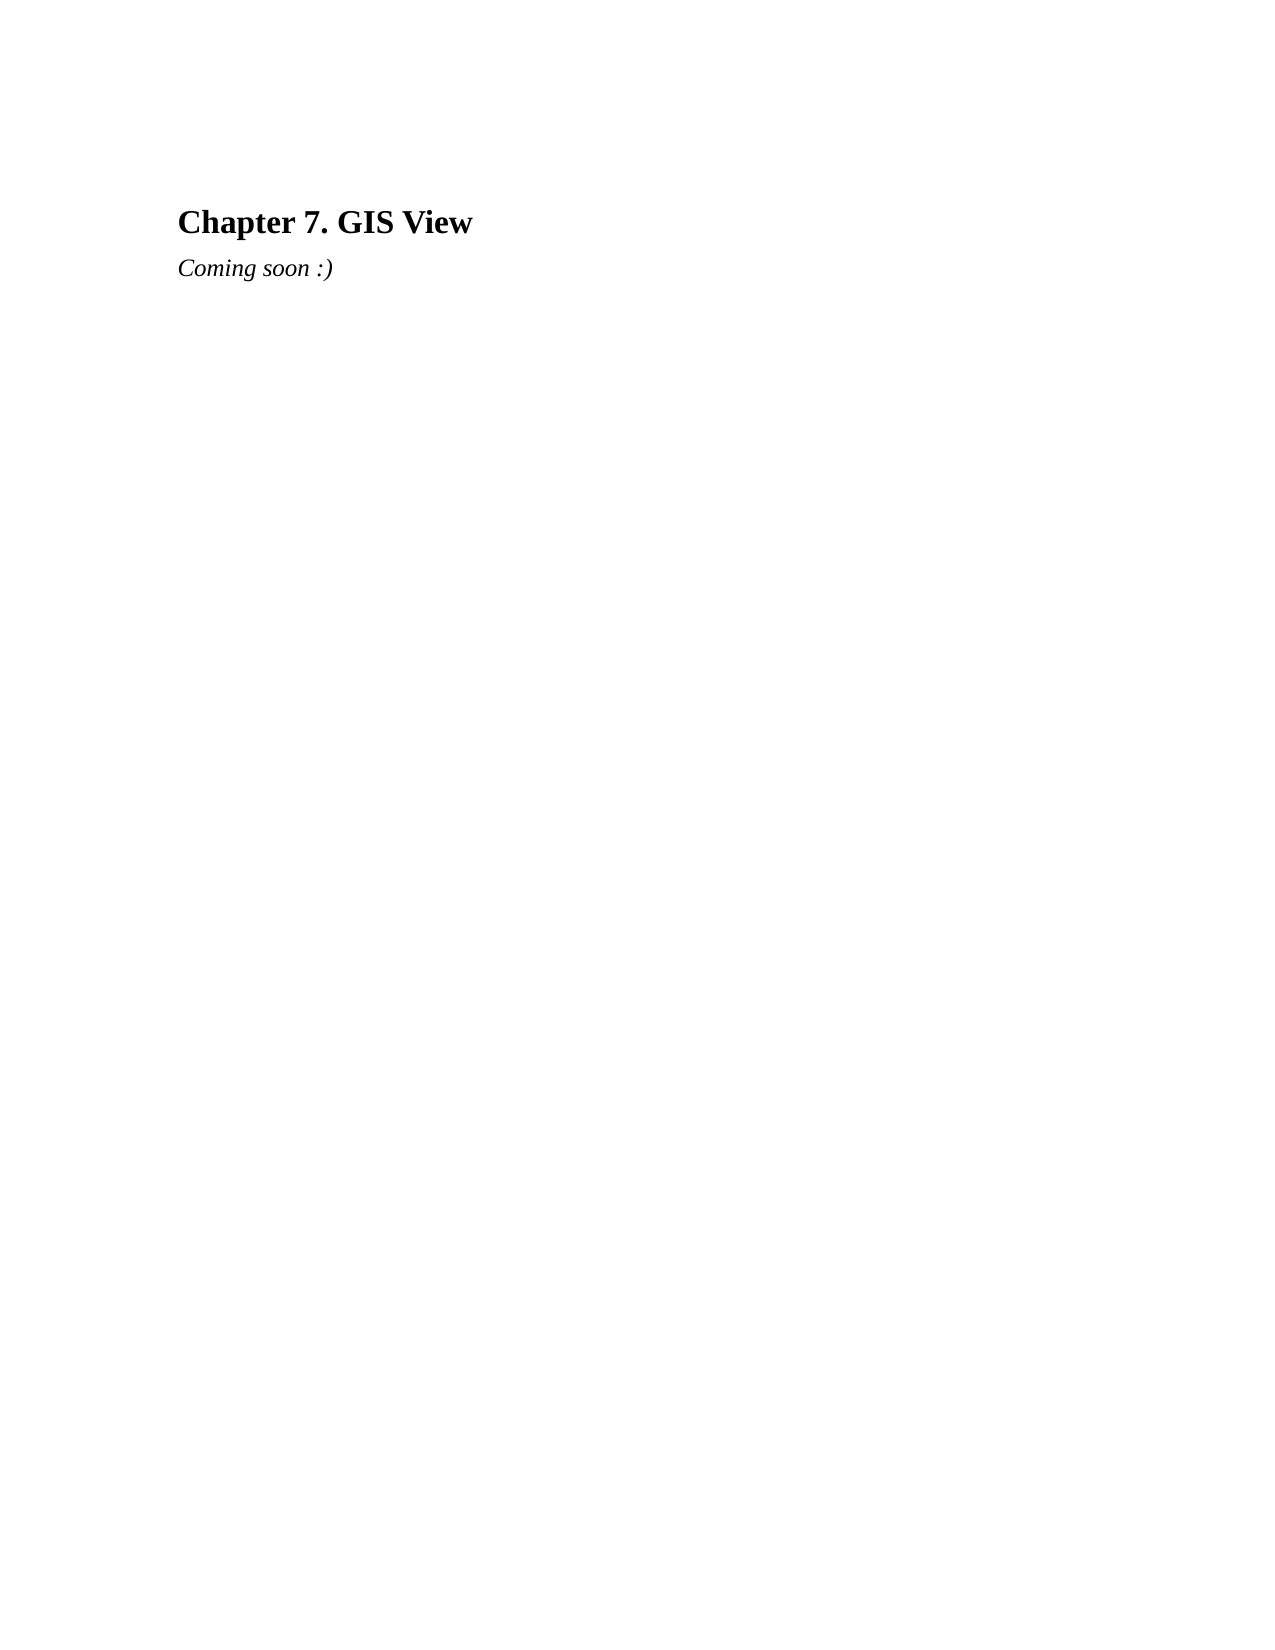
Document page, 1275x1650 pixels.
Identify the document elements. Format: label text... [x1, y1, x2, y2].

subtitle Chapter 7. GIS View [177, 202, 1098, 241]
text Coming soon :) [177, 253, 1098, 282]
